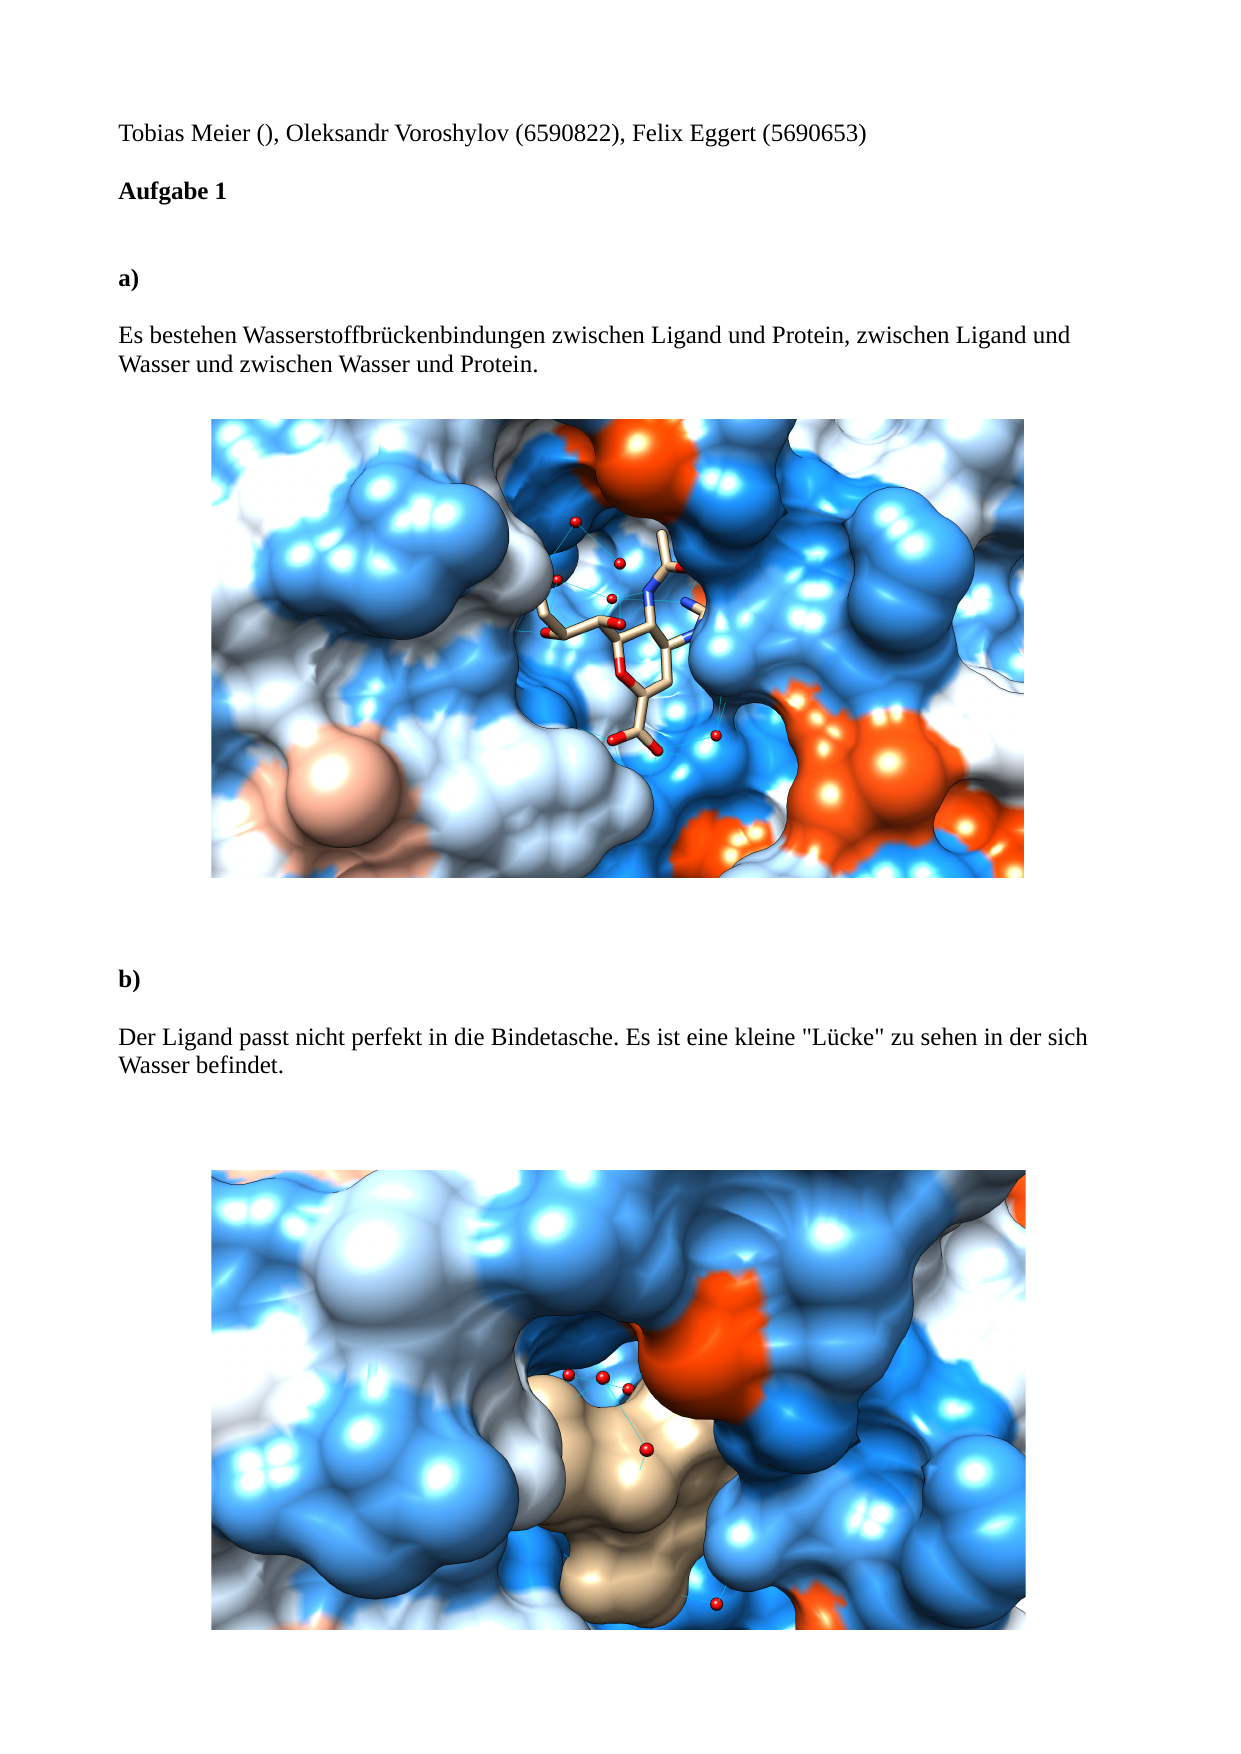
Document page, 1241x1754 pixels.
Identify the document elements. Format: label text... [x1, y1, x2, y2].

text Der Ligand passt nicht perfekt in die Bindetasche. Es ist eine kleine "Lücke" zu sehen in der sich Wasser befindet. [118, 1022, 1122, 1079]
text Aufgabe 1 [118, 176, 1122, 205]
text Es bestehen Wasserstoffbrückenbindungen zwischen Ligand und Protein, zwischen Ligand und Wasser und zwischen Wasser und Protein. [118, 320, 1122, 378]
text b) [118, 964, 1122, 993]
picture [211, 1170, 1026, 1630]
text a) [118, 263, 1122, 291]
picture [211, 419, 1024, 878]
